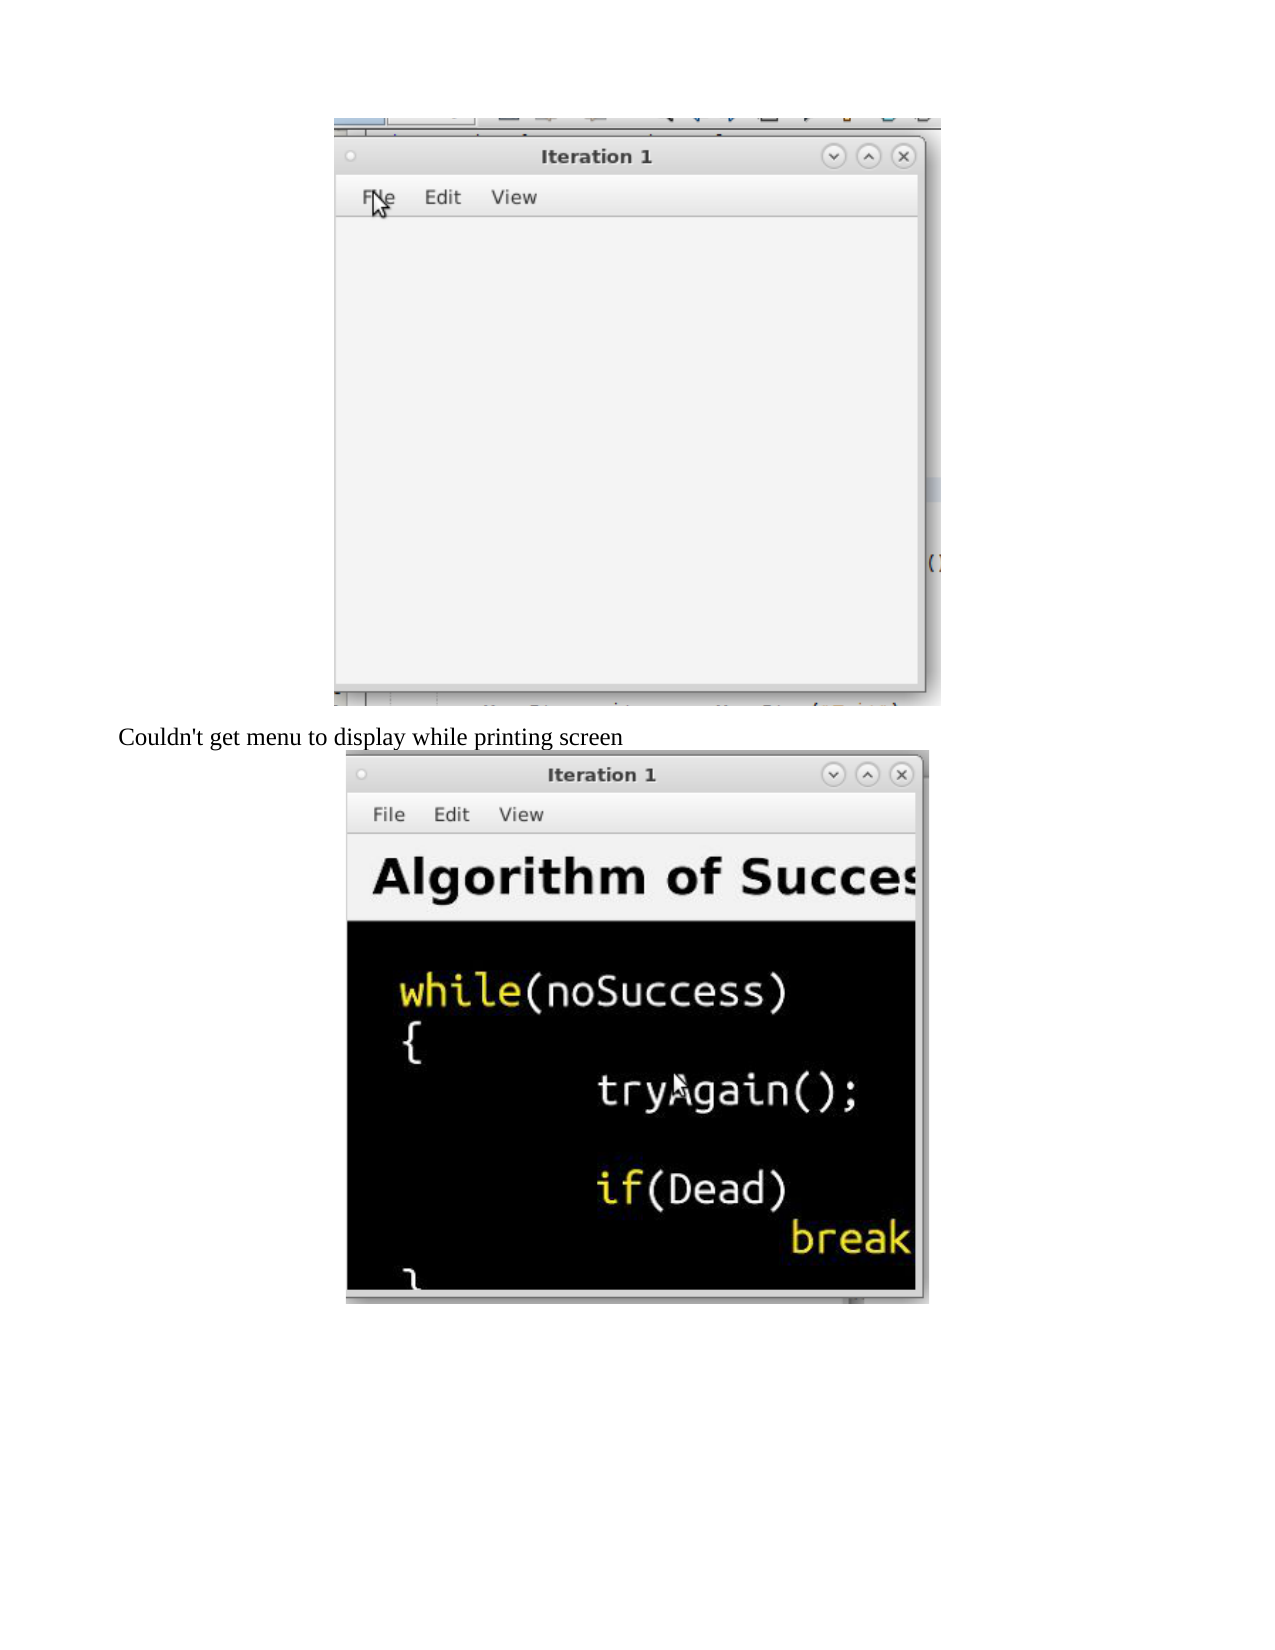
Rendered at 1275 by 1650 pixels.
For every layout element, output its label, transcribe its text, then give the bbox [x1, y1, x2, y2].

picture [341, 118, 941, 706]
text Couldn't get menu to display while printing screen [118, 722, 1157, 751]
picture [353, 750, 930, 1304]
